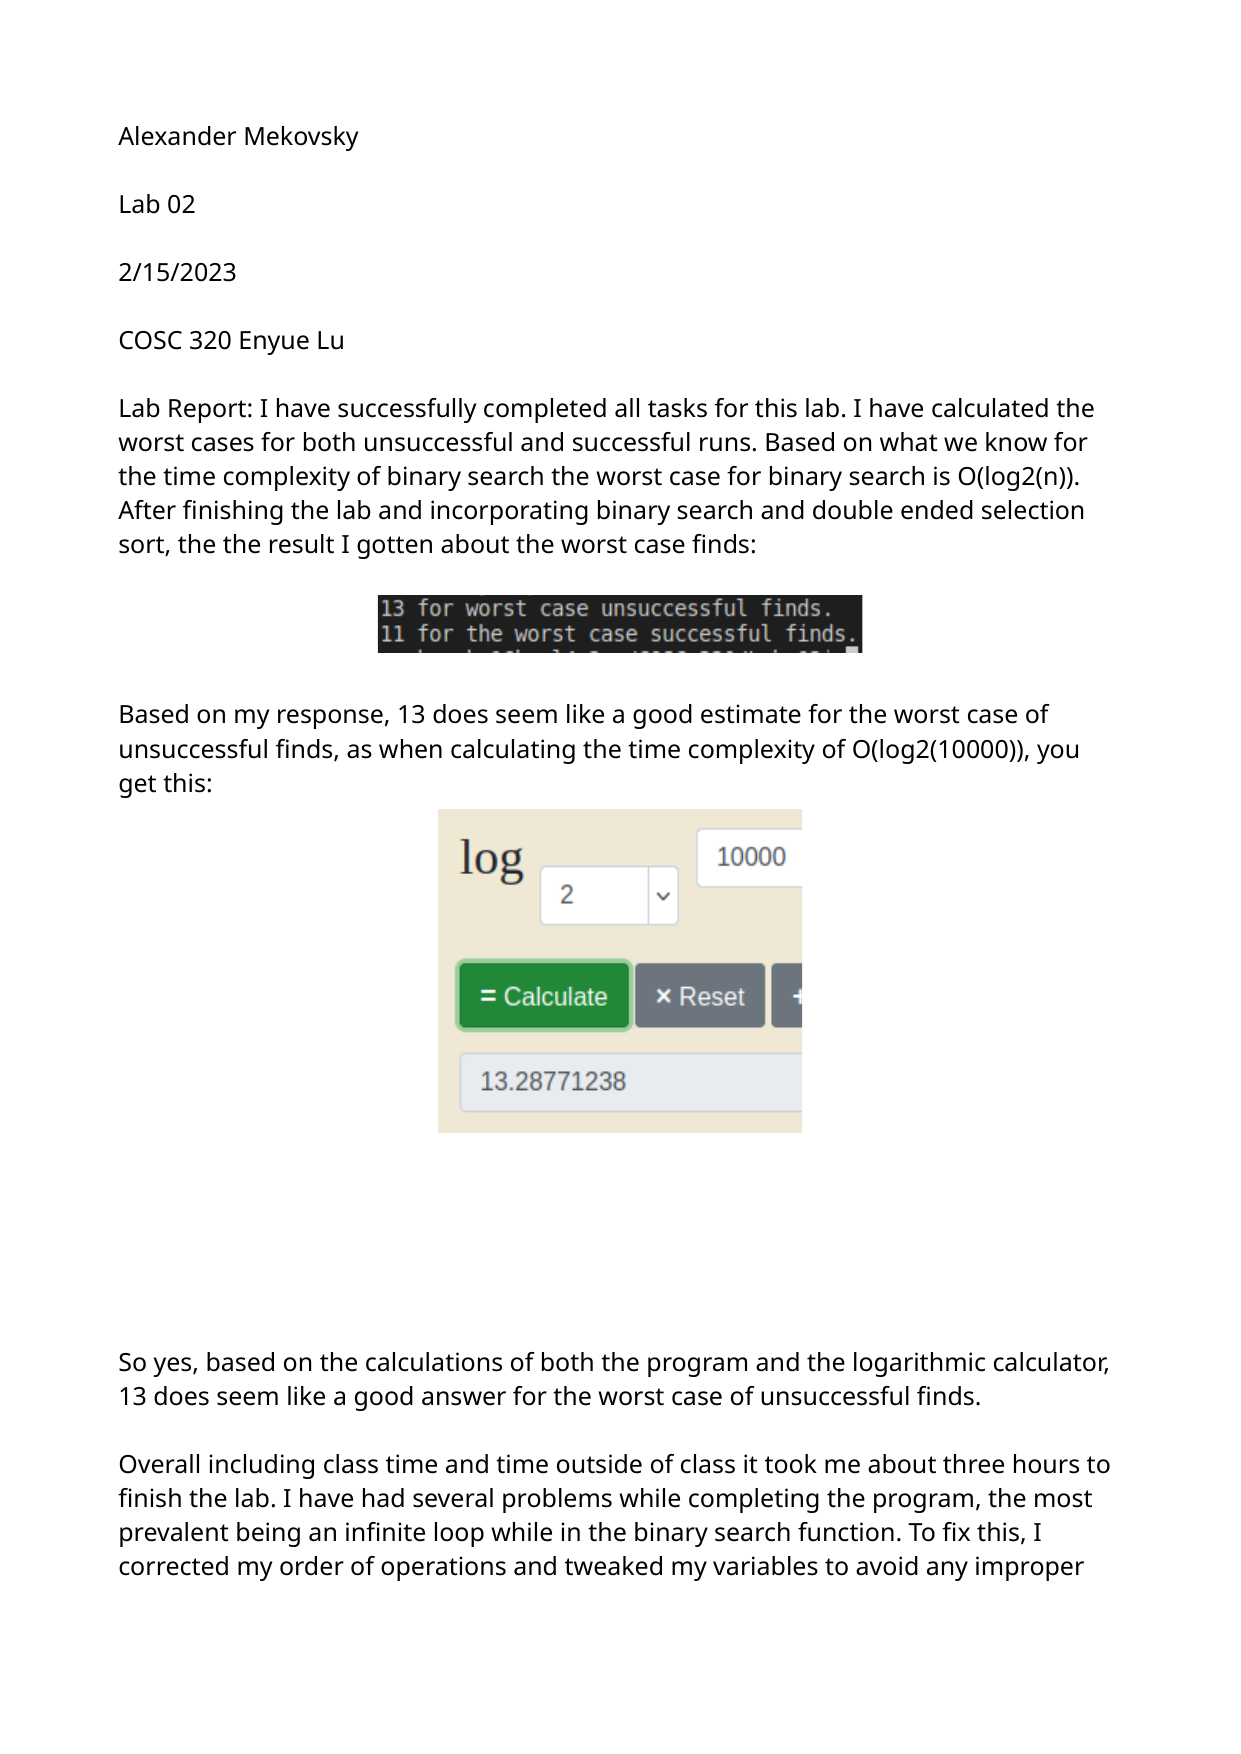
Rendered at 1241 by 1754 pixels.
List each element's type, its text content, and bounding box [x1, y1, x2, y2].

text Lab Report: I have successfully completed all tasks for this lab. I have calculated the worst cases for both unsuccessful and successful runs. Based on what we know for the time complexity of binary search the worst case for binary search is O(log2(n)). After finishing the lab and incorporating binary search and double ended selection sort, the the result I gotten about the worst case finds: [118, 357, 1122, 561]
text Alexander Mekovsky [118, 118, 1122, 152]
text Overall including class time and time outside of class it took me about three hours to finish the lab. I have had several problems while completing the program, the most prevalent being an infinite loop while in the binary search function. To fix this, I corrected my order of operations and tweaked my variables to avoid any improper [118, 1447, 1122, 1583]
text So yes, based on the calculations of both the program and the logarithmic calculator, 13 does seem like a good answer for the worst case of unsuccessful finds. [118, 1344, 1122, 1412]
text Based on my response, 13 does seem like a good estimate for the worst case of unsuccessful finds, as when calculating the time complexity of O(log2(10000)), you get this: [118, 697, 1122, 799]
picture [438, 809, 803, 1133]
text COSC 320 Enyue Lu [118, 288, 1122, 357]
text 2/15/2023 [118, 220, 1122, 288]
text Lab 02 [118, 152, 1122, 220]
picture [377, 595, 863, 653]
